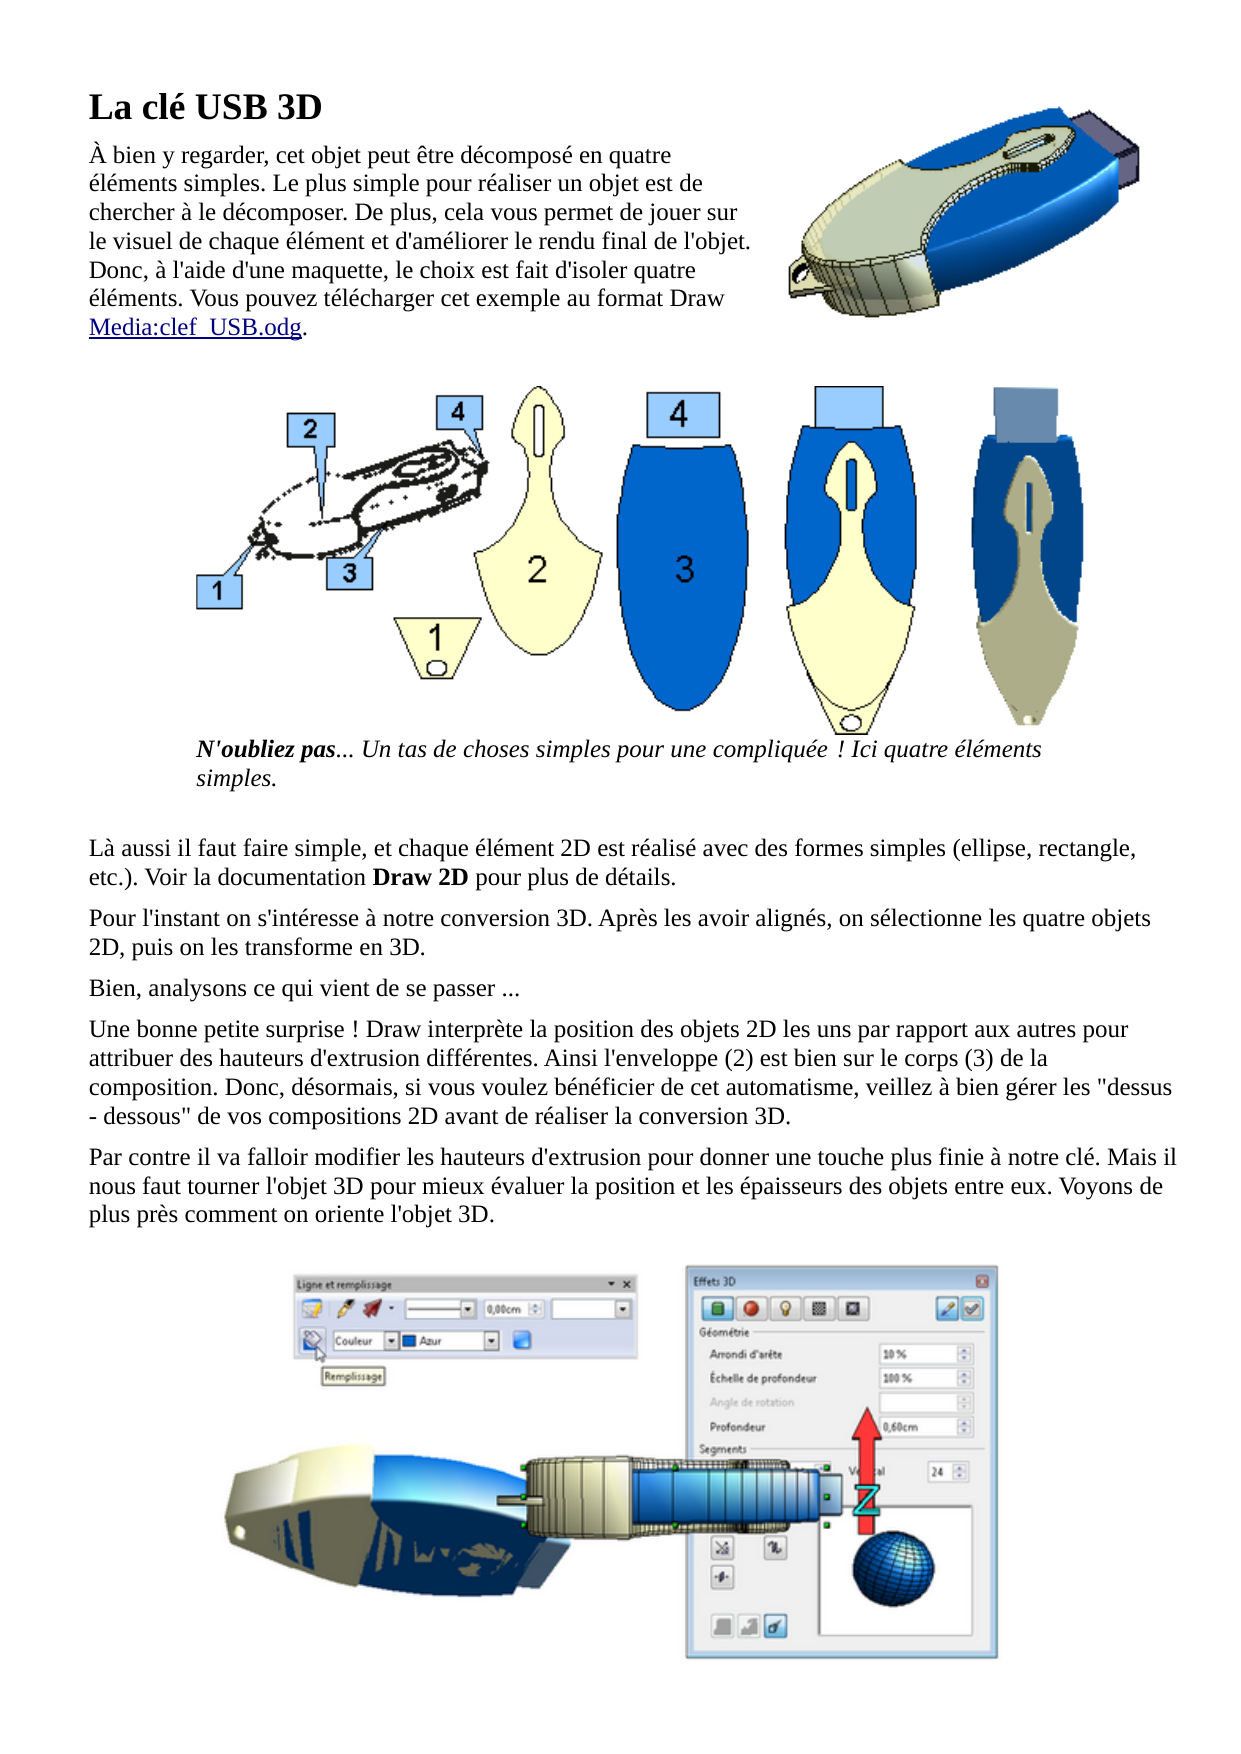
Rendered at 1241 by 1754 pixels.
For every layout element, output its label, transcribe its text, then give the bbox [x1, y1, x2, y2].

subtitle [1168, 84, 1181, 127]
text N'oubliez pas... Un tas de choses simples pour une compliquée ! Ici quatre éléments simples. [196, 735, 1096, 792]
text Pour l'instant on s'intéresse à notre conversion 3D. Après les avoir alignés, on sélectionne les quatre objets 2D, puis on les transforme en 3D. [88, 903, 1181, 961]
text À bien y regarder, cet objet peut être décomposé en quatre éléments simples. Le plus simple pour réaliser un objet est de chercher à le décomposer. De plus, cela vous permet de jouer sur le visuel de chaque élément et d'améliorer le rendu final de l'objet. Donc, à l'aide d'une maquette, le choix est fait d'isoler quatre éléments. Vous pouvez télécharger cet exemple au format Draw Media:clef_USB.odg. [88, 140, 760, 341]
picture [217, 1263, 1003, 1662]
text Une bonne petite surprise ! Draw interprète la position des objets 2D les uns par rapport aux autres pour attribuer des hauteurs d'extrusion différentes. Ainsi l'enveloppe (2) est bien sur le corps (3) de la composition. Donc, désormais, si vous voulez bénéficier de cet automatisme, veillez à bien gérer les "dessus - dessous" de vos compositions 2D avant de réaliser la conversion 3D. [88, 1014, 1181, 1129]
text Par contre il va falloir modifier les hauteurs d'extrusion pour donner une touche plus finie à notre clé. Mais il nous faut tourner l'objet 3D pour mieux évaluer la position et les épaisseurs des objets entre eux. Voyons de plus près comment on oriente l'objet 3D. [88, 1142, 1181, 1228]
subtitle La clé USB 3D [88, 84, 760, 127]
text Là aussi il faut faire simple, et chaque élément 2D est réalisé avec des formes simples (ellipse, rectangle, etc.). Voir la documentation Draw 2D pour plus de détails. [88, 833, 1181, 891]
text Bien, analysons ce qui vient de se passer ... [88, 973, 1181, 1002]
picture [196, 386, 1096, 735]
picture [760, 84, 1168, 375]
